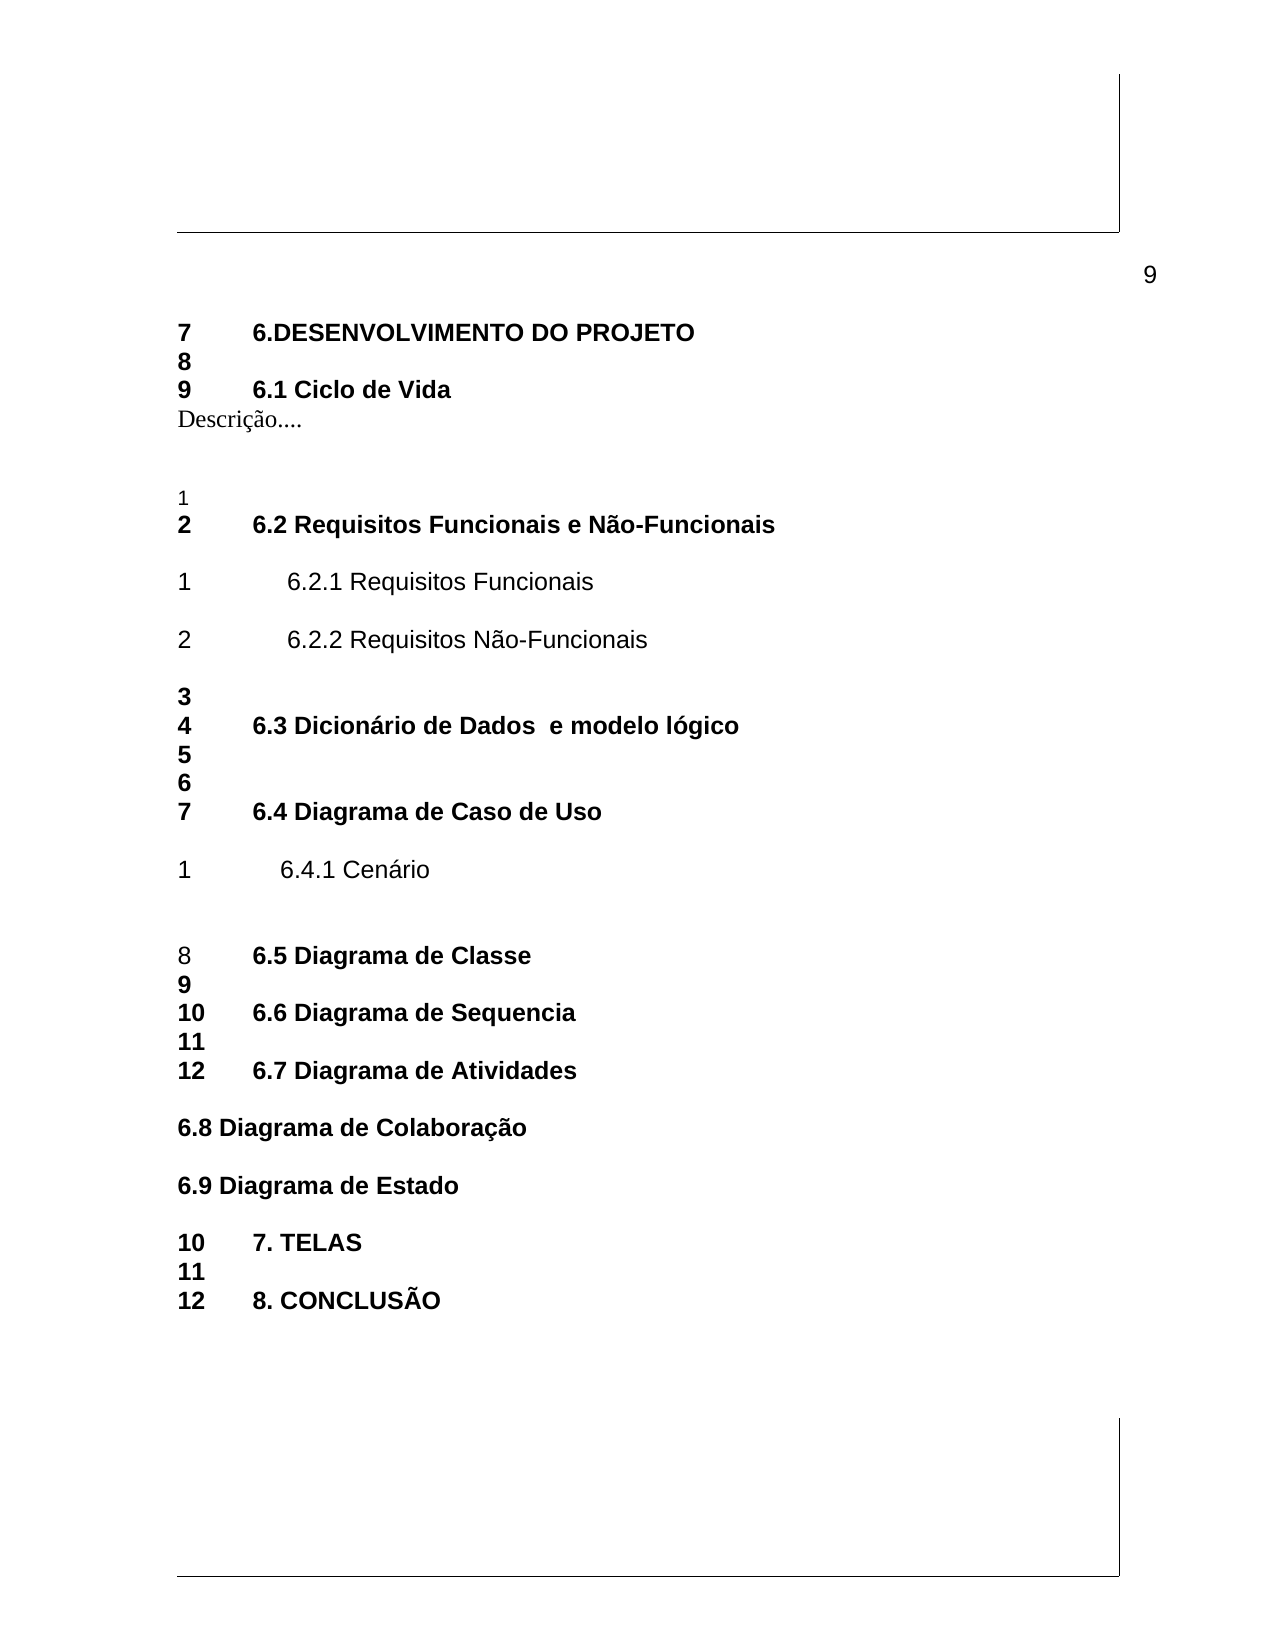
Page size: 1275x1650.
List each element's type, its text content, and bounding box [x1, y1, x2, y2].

text 6.9 Diagrama de Estado [177, 1171, 1157, 1200]
list 6.1 Ciclo de Vida [177, 376, 1157, 404]
list 6.DESENVOLVIMENTO DO PROJETO [177, 318, 1157, 347]
list 8. CONCLUSÃO [177, 1286, 1157, 1315]
list 6.4 Diagrama de Caso de Uso [177, 797, 1157, 826]
list 6.2.1 Requisitos Funcionais [177, 567, 1157, 596]
list 6.2 Requisitos Funcionais e Não-Funcionais [177, 510, 1157, 538]
list 6.7 Diagrama de Atividades [177, 1056, 1157, 1085]
list 6.4.1 Cenário [177, 855, 1157, 883]
list 6.6 Diagrama de Sequencia [177, 998, 1157, 1027]
list 6.3 Dicionário de Dados e modelo lógico [177, 711, 1157, 740]
text 9 [177, 261, 1157, 289]
text Descrição.... [177, 404, 1157, 433]
text 6.8 Diagrama de Colaboração [177, 1113, 1157, 1142]
list 6.5 Diagrama de Classe [177, 941, 1157, 970]
list 7. TELAS [177, 1228, 1157, 1257]
list 6.2.2 Requisitos Não-Funcionais [177, 625, 1157, 653]
